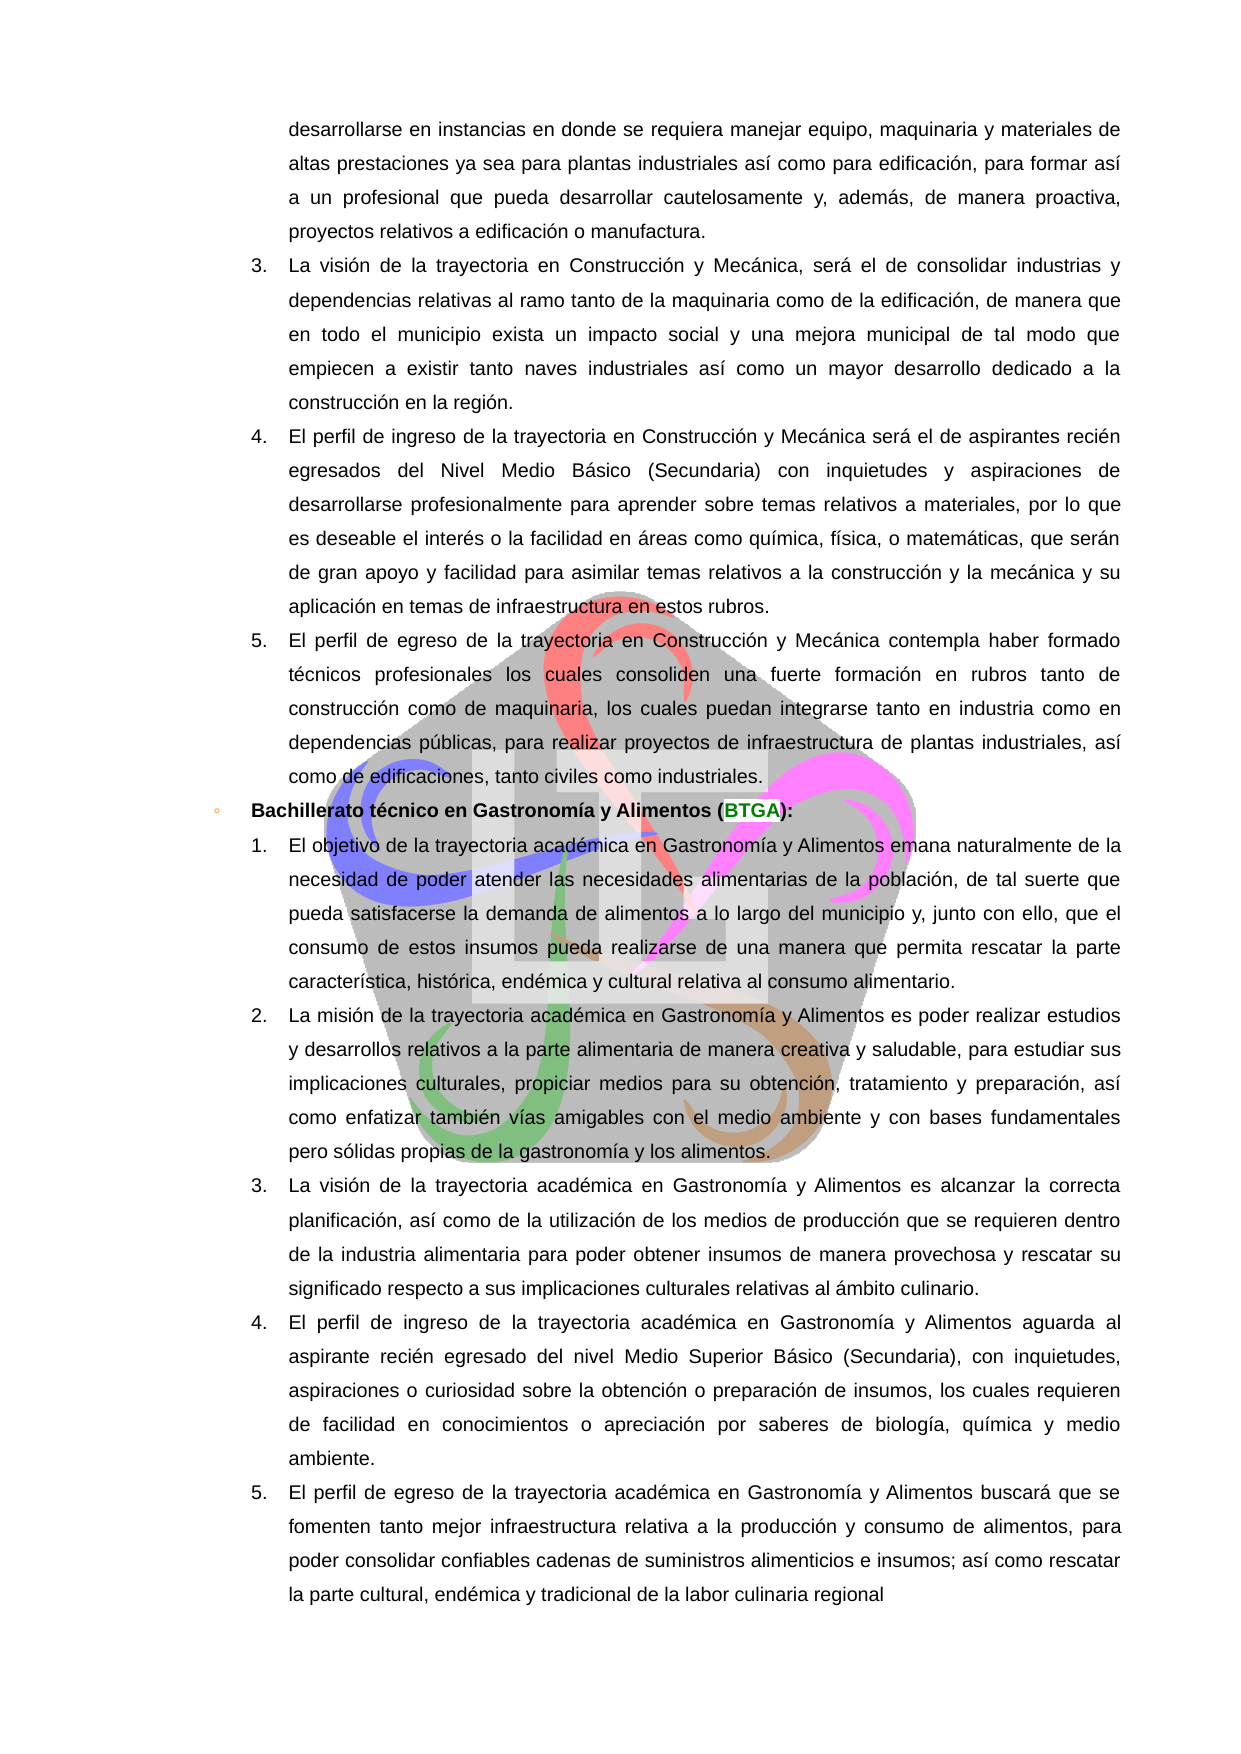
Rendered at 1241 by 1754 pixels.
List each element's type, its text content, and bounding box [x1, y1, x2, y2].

list El perfil de ingreso de la trayectoria académica en Gastronomía y Alimentos aguarda al aspirante recién egresado del nivel Medio Superior Básico (Secundaria), con inquietudes, aspiraciones o curiosidad sobre la obtención o preparación de insumos, los cuales requieren de facilidad en conocimientos o apreciación por saberes de biología, química y medio ambiente. [251, 1311, 1122, 1469]
list La visión de la trayectoria académica en Gastronomía y Alimentos es alcanzar la correcta planificación, así como de la utilización de los medios de producción que se requieren dentro de la industria alimentaria para poder obtener insumos de manera provechosa y rescatar su significado respecto a sus implicaciones culturales relativas al ámbito culinario. [251, 1174, 1122, 1299]
list Bachillerato técnico en Gastronomía y Alimentos (BTGA): [213, 799, 1122, 822]
picture [324, 618, 916, 629]
list El perfil de egreso de la trayectoria académica en Gastronomía y Alimentos buscará que se fomenten tanto mejor infraestructura relativa a la producción y consumo de alimentos, para poder consolidar confiables cadenas de suministros alimenticios e insumos; así como rescatar la parte cultural, endémica y tradicional de la labor culinaria regional [251, 1481, 1122, 1606]
list El perfil de egreso de la trayectoria en Construcción y Mecánica contempla haber formado técnicos profesionales los cuales consoliden una fuerte formación en rubros tanto de construcción como de maquinaria, los cuales puedan integrarse tanto en industria como en dependencias públicas, para realizar proyectos de infraestructura de plantas industriales, así como de edificaciones, tanto civiles como industriales. [251, 629, 1122, 788]
list El objetivo de la trayectoria académica en Gastronomía y Alimentos emana naturalmente de la necesidad de poder atender las necesidades alimentarias de la población, de tal suerte que pueda satisfacerse la demanda de alimentos a lo largo del municipio y, junto con ello, que el consumo de estos insumos pueda realizarse de una manera que permita rescatar la parte característica, histórica, endémica y cultural relativa al consumo alimentario. [251, 834, 1122, 993]
list desarrollarse en instancias en donde se requiera manejar equipo, maquinaria y materiales de altas prestaciones ya sea para plantas industriales así como para edificación, para formar así a un profesional que pueda desarrollar cautelosamente y, además, de manera proactiva, proyectos relativos a edificación o manufactura. [251, 118, 1122, 243]
picture [324, 1163, 916, 1173]
picture [324, 822, 916, 834]
list La misión de la trayectoria académica en Gastronomía y Alimentos es poder realizar estudios y desarrollos relativos a la parte alimentaria de manera creativa y saludable, para estudiar sus implicaciones culturales, propiciar medios para su obtención, tratamiento y preparación, así como enfatizar también vías amigables con el medio ambiente y con bases fundamentales pero sólidas propias de la gastronomía y los alimentos. [251, 1004, 1122, 1163]
picture [324, 788, 916, 799]
list La visión de la trayectoria en Construcción y Mecánica, será el de consolidar industrias y dependencias relativas al ramo tanto de la maquinaria como de la edificación, de manera que en todo el municipio exista un impacto social y una mejora municipal de tal modo que empiecen a existir tanto naves industriales así como un mayor desarrollo dedicado a la construcción en la región. [251, 254, 1122, 413]
list El perfil de ingreso de la trayectoria en Construcción y Mecánica será el de aspirantes recién egresados del Nivel Medio Básico (Secundaria) con inquietudes y aspiraciones de desarrollarse profesionalmente para aprender sobre temas relativos a materiales, por lo que es deseable el interés o la facilidad en áreas como química, física, o matemáticas, que serán de gran apoyo y facilidad para asimilar temas relativos a la construcción y la mecánica y su aplicación en temas de infraestructura en estos rubros. [251, 425, 1122, 618]
picture [324, 993, 916, 1004]
